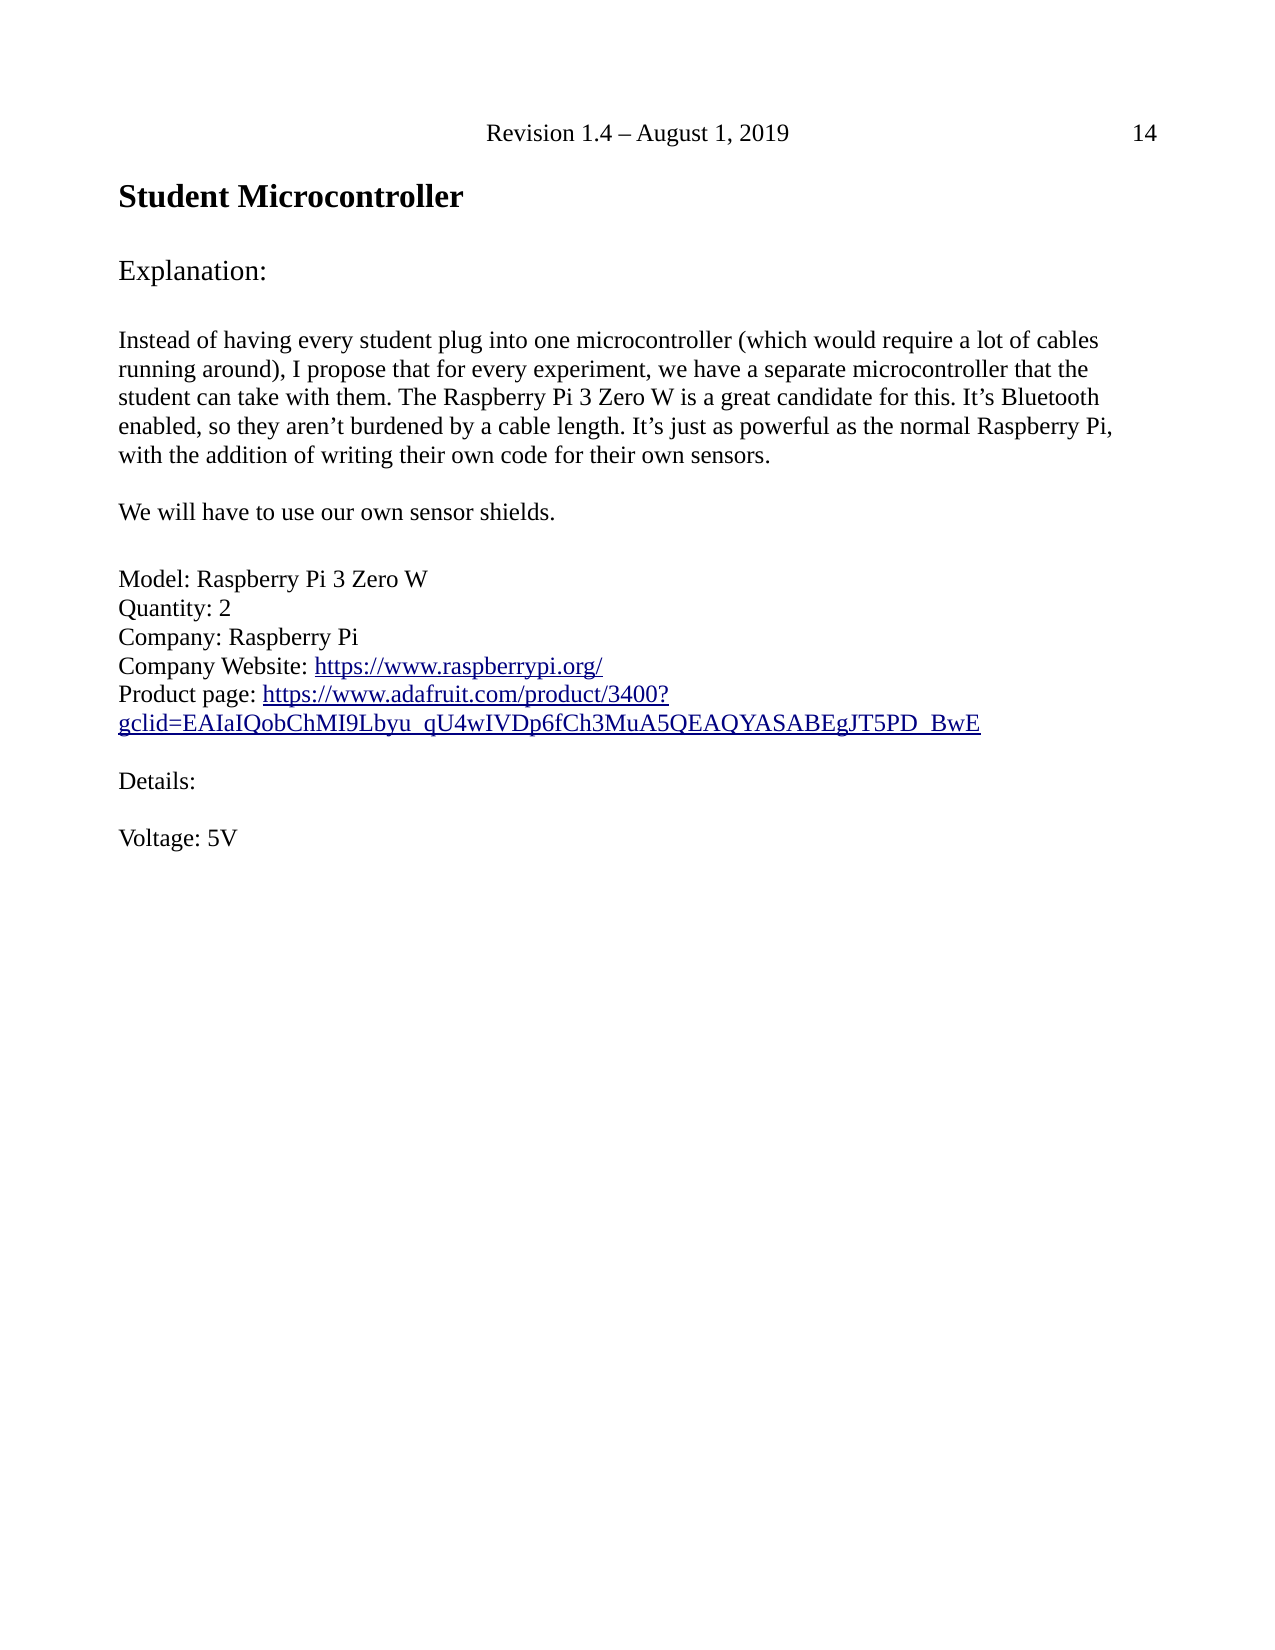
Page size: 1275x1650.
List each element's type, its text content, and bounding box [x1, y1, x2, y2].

text Company: Raspberry Pi [118, 622, 1157, 651]
text Model: Raspberry Pi 3 Zero W [118, 564, 1157, 593]
text Product page: https://www.adafruit.com/product/3400?gclid=EAIaIQobChMI9Lbyu_qU4wIVDp6fCh3MuA5QEAQYASABEgJT5PD_BwE [118, 679, 1157, 737]
text Quantity: 2 [118, 593, 1157, 622]
text Voltage: 5V [118, 823, 1157, 852]
text Explanation: [118, 253, 1157, 287]
text Student Microcontroller [118, 176, 1157, 215]
text Instead of having every student plug into one microcontroller (which would require a lot of cables running around), I propose that for every experiment, we have a separate microcontroller that the student can take with them. The Raspberry Pi 3 Zero W is a great candidate for this. It’s Bluetooth enabled, so they aren’t burdened by a cable length. It’s just as powerful as the normal Raspberry Pi, with the addition of writing their own code for their own sensors. [118, 325, 1157, 469]
text Company Website: https://www.raspberrypi.org/ [118, 651, 1157, 679]
text We will have to use our own sensor shields. [118, 497, 1157, 526]
text Details: [118, 766, 1157, 794]
